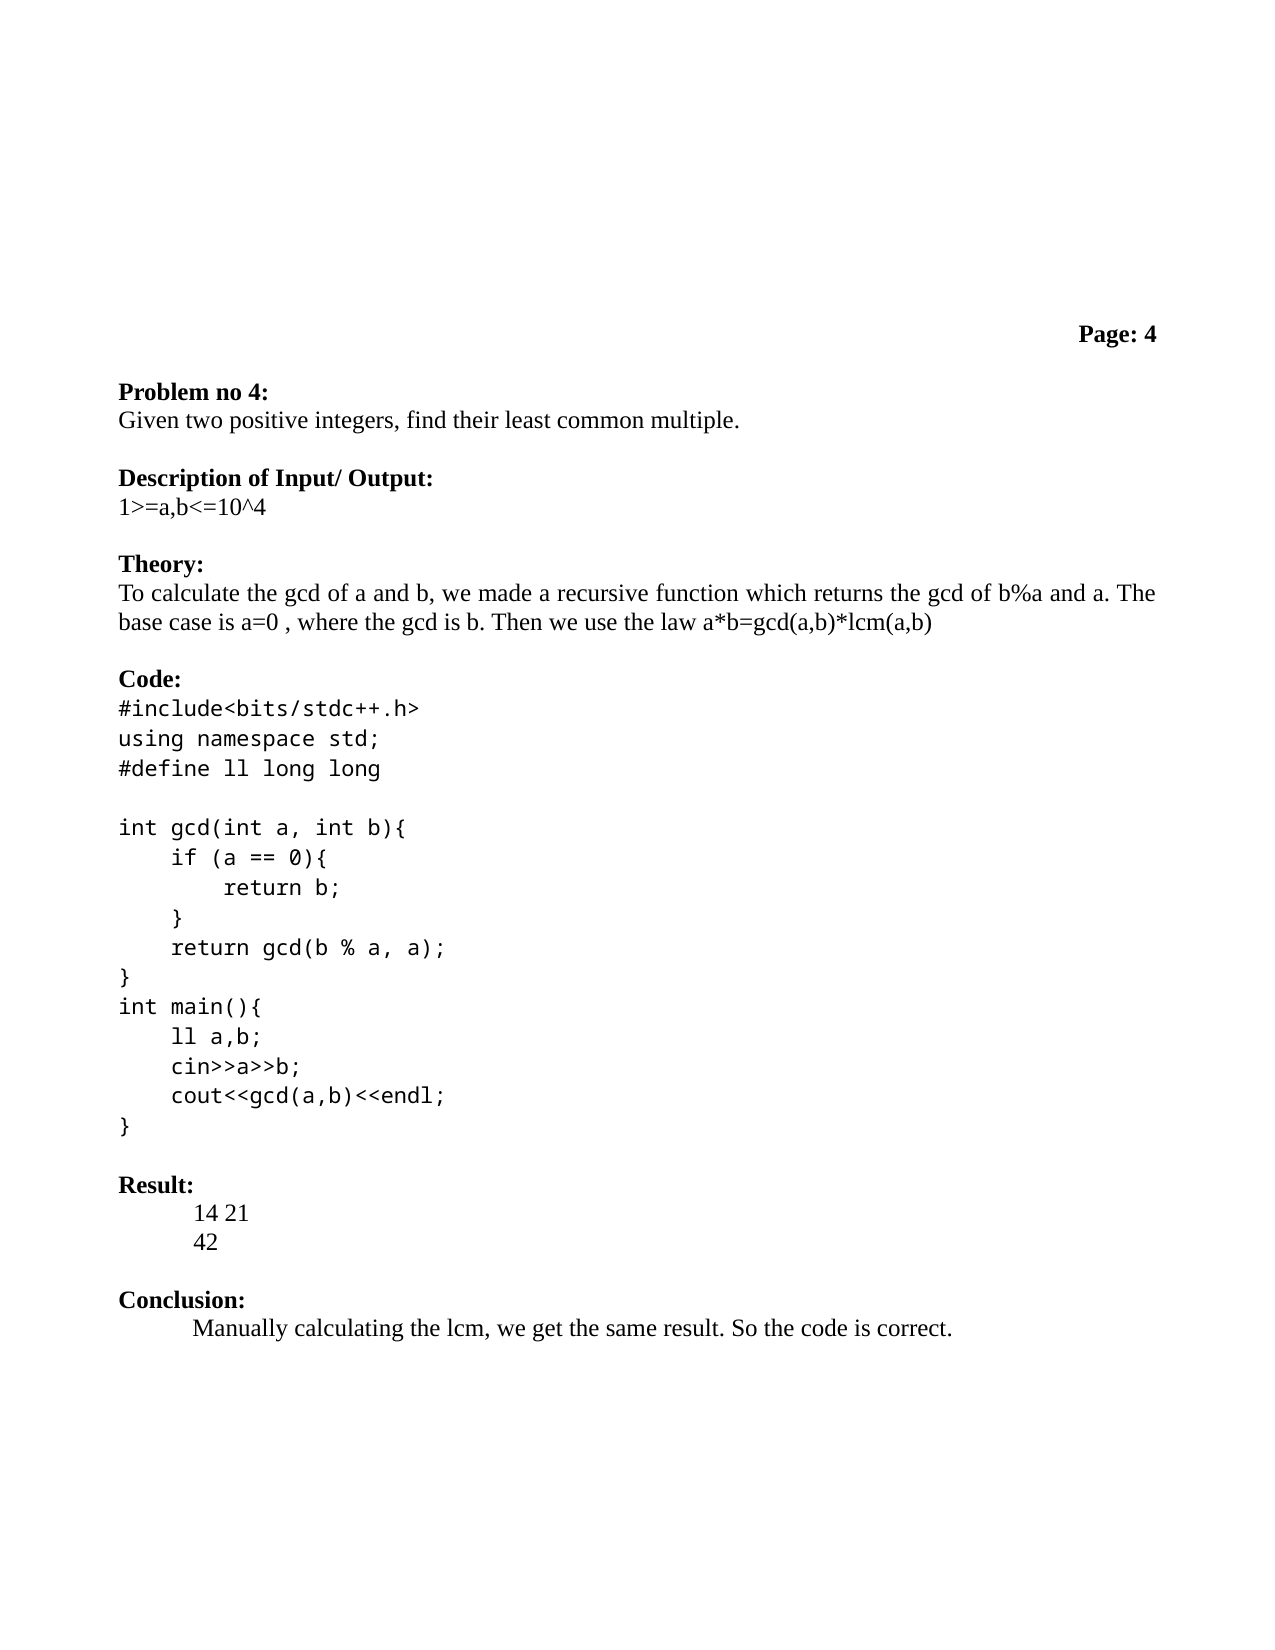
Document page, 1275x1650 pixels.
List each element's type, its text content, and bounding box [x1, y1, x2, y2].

text Given two positive integers, find their least common multiple. [118, 406, 1157, 434]
text Problem no 4: [118, 377, 1157, 406]
text 42 [193, 1227, 1157, 1256]
text ll a,b; [118, 1021, 1157, 1051]
text return b; [118, 872, 1157, 902]
text To calculate the gcd of a and b, we made a recursive function which returns the gcd of b%a and a. The base case is a=0 , where the gcd is b. Then we use the law a*b=gcd(a,b)*lcm(a,b) [118, 578, 1157, 636]
text Theory: [118, 549, 1157, 578]
text cout<<gcd(a,b)<<endl; [118, 1080, 1157, 1110]
text Page: 4 [118, 319, 1157, 348]
text Manually calculating the lcm, we get the same result. So the code is correct. [118, 1313, 1157, 1342]
text Description of Input/ Output: [118, 463, 1157, 492]
text #include<bits/stdc++.h> [118, 693, 1157, 723]
text #define ll long long [118, 753, 1157, 782]
text cin>>a>>b; [118, 1051, 1157, 1080]
text Conclusion: [118, 1285, 1157, 1313]
text } [118, 1110, 1157, 1140]
text using namespace std; [118, 723, 1157, 753]
text int gcd(int a, int b){ [118, 812, 1157, 842]
text 14 21 [193, 1198, 1157, 1227]
text 1>=a,b<=10^4 [118, 492, 1157, 521]
text } [118, 902, 1157, 931]
text if (a == 0){ [118, 842, 1157, 872]
text } [118, 961, 1157, 991]
text Code: [118, 664, 1157, 693]
text return gcd(b % a, a); [118, 931, 1157, 961]
text Result: [118, 1170, 1157, 1198]
text int main(){ [118, 991, 1157, 1021]
